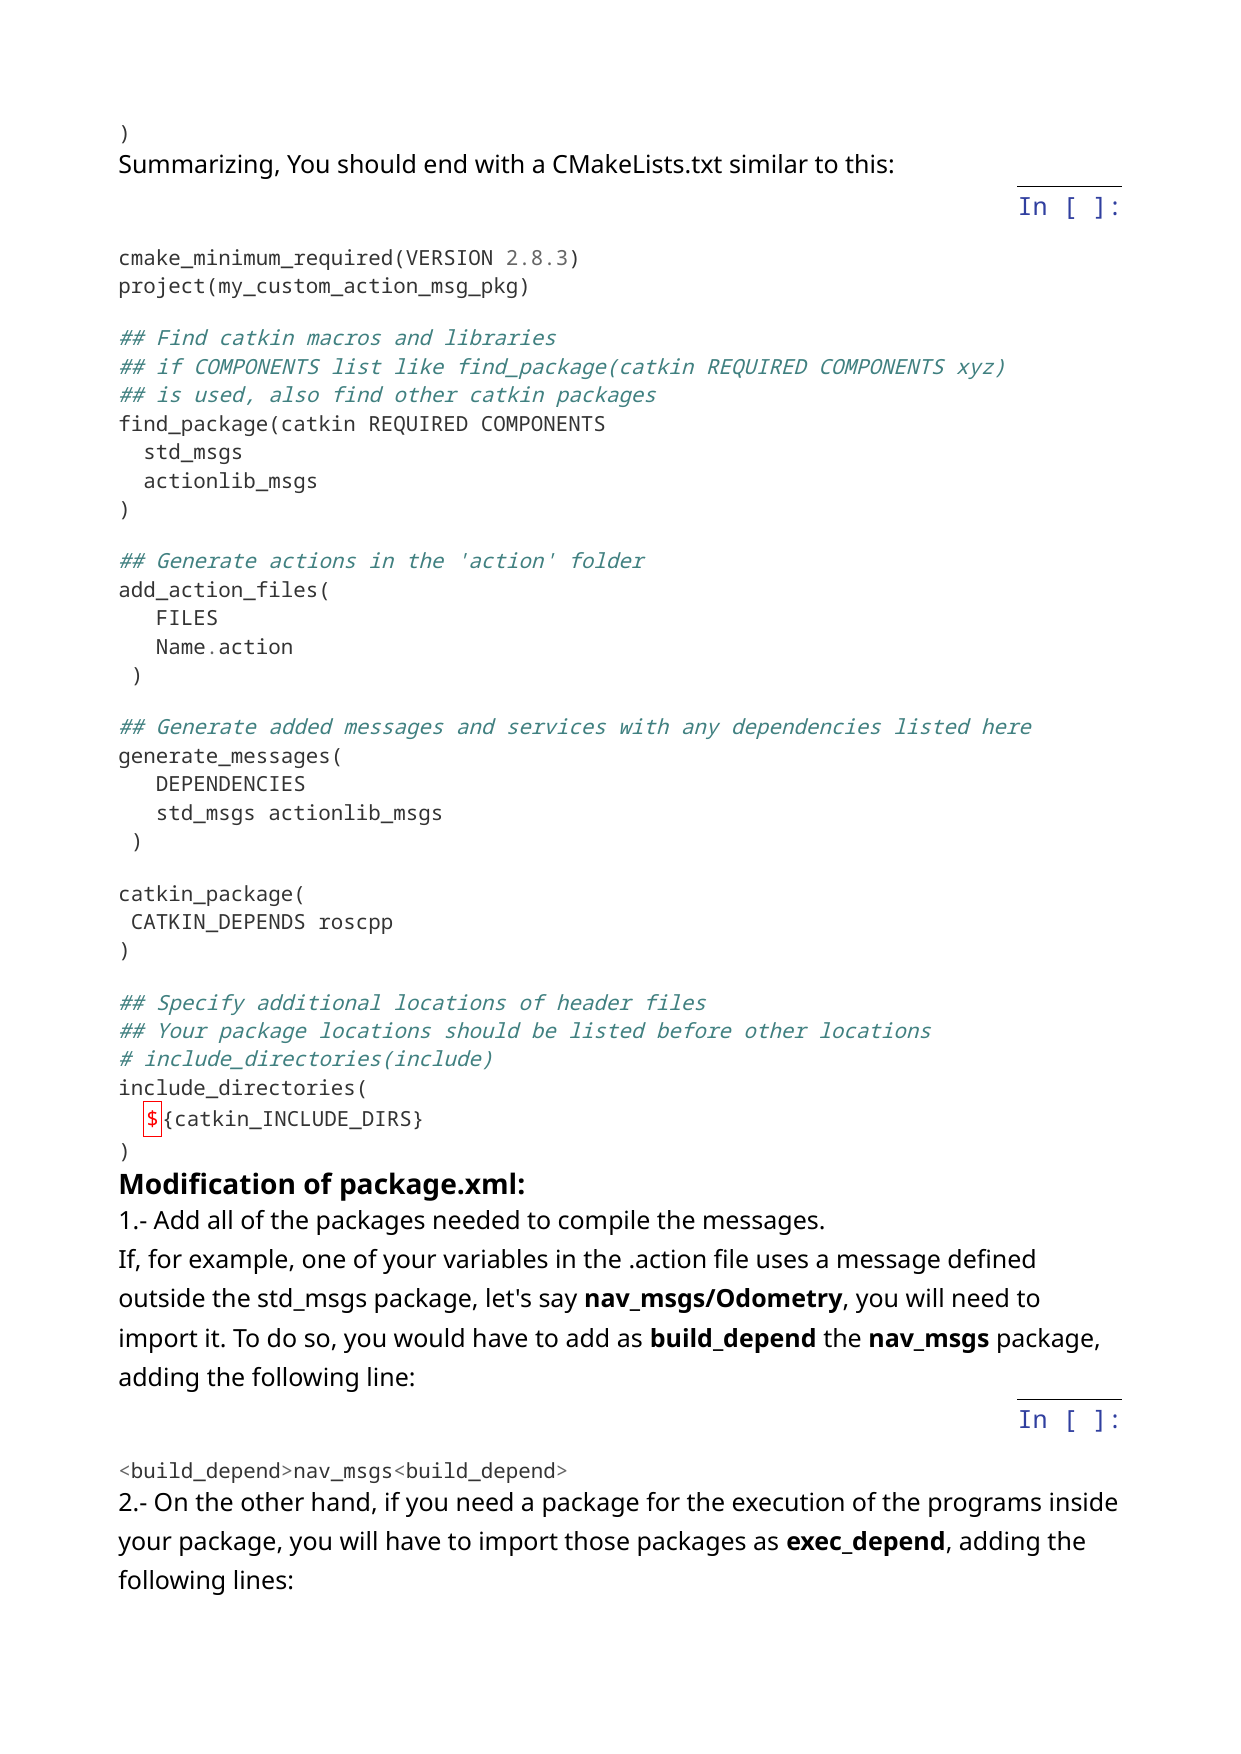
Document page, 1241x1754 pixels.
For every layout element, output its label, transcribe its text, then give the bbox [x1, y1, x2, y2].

text DEPENDENCIES [118, 769, 1122, 798]
text CATKIN_DEPENDS roscpp [118, 907, 1122, 936]
text Name.action [118, 632, 1122, 660]
text cmake_minimum_required(VERSION 2.8.3) [118, 243, 1122, 271]
text # include_directories(include) [118, 1044, 1122, 1073]
text ) [118, 660, 1122, 689]
text ## Specify additional locations of header files [118, 988, 1122, 1016]
text generate_messages( [118, 741, 1122, 769]
text ## is used, also find other catkin packages [118, 380, 1122, 409]
text add_action_files( [118, 575, 1122, 603]
text std_msgs actionlib_msgs [118, 798, 1122, 826]
text project(my_custom_action_msg_pkg) [118, 271, 1122, 300]
subtitle Modification of package.xml: [118, 1164, 1122, 1203]
text ) [118, 494, 1122, 523]
text ) [118, 1136, 1122, 1164]
text actionlib_msgs [118, 466, 1122, 494]
text In [ ]: [118, 186, 1122, 223]
text ) [118, 936, 1122, 964]
text ## if COMPONENTS list like find_package(catkin REQUIRED COMPONENTS xyz) [118, 352, 1122, 380]
text 1.- Add all of the packages needed to compile the messages. [118, 1203, 1122, 1237]
text ## Generate actions in the 'action' folder [118, 546, 1122, 575]
text catkin_package( [118, 879, 1122, 907]
text include_directories( [118, 1073, 1122, 1101]
text ) [118, 118, 1122, 147]
text ) [118, 826, 1122, 855]
text find_package(catkin REQUIRED COMPONENTS [118, 409, 1122, 437]
text In [ ]: [118, 1398, 1122, 1436]
text ## Your package locations should be listed before other locations [118, 1016, 1122, 1044]
text [118, 1101, 143, 1136]
text {catkin_INCLUDE_DIRS} [162, 1101, 1122, 1136]
text Summarizing, You should end with a CMakeLists.txt similar to this: [118, 147, 1122, 181]
text 2.- On the other hand, if you need a package for the execution of the programs inside your package, you will have to import those packages as exec_depend, adding the following lines: [118, 1484, 1122, 1597]
text FILES [118, 603, 1122, 632]
text If, for example, one of your variables in the .action file uses a message defined outside the std_msgs package, let's say nav_msgs/Odometry, you will need to import it. To do so, you would have to add as build_depend the nav_msgs package, adding the following line: [118, 1242, 1122, 1393]
text $ [144, 1102, 161, 1136]
text ## Generate added messages and services with any dependencies listed here [118, 712, 1122, 741]
text ## Find catkin macros and libraries [118, 323, 1122, 352]
text <build_depend>nav_msgs<build_depend> [118, 1456, 1122, 1484]
text std_msgs [118, 437, 1122, 466]
